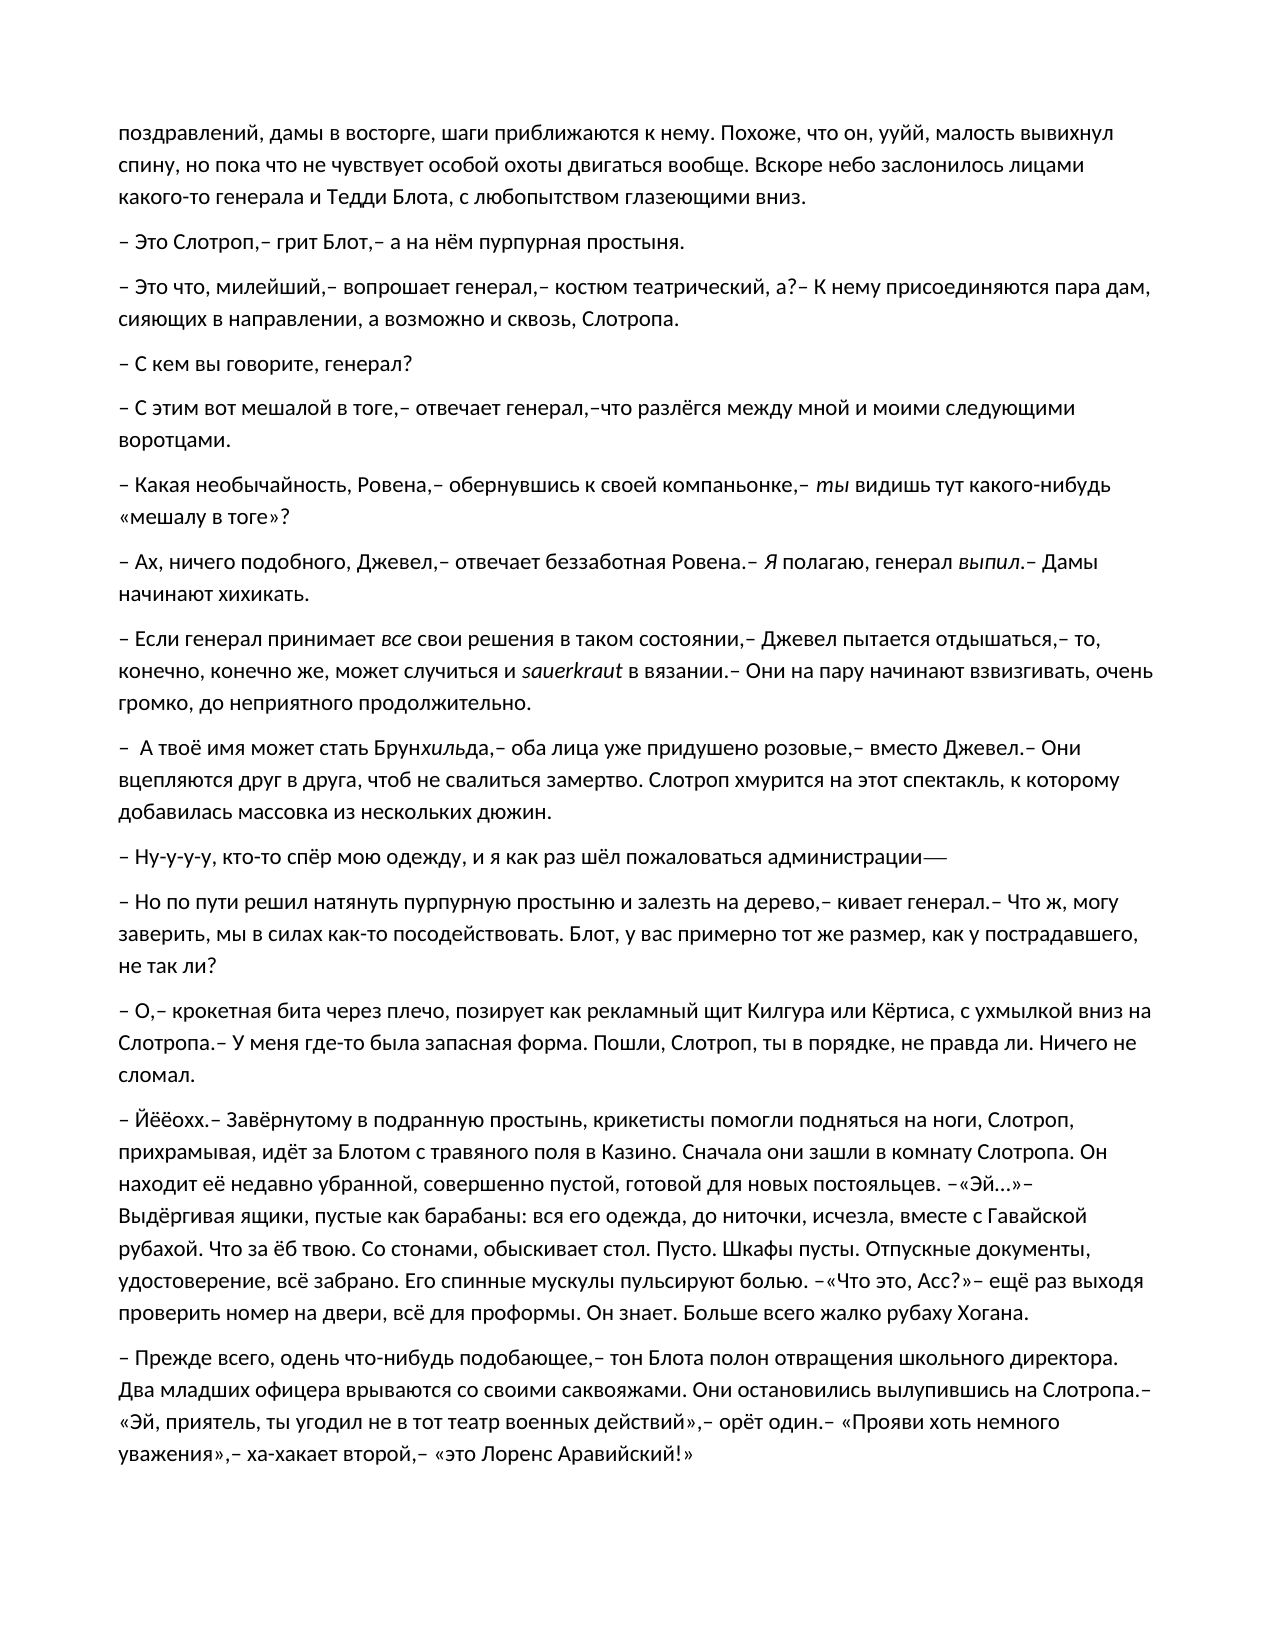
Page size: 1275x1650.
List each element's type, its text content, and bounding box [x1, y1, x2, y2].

text – Йёёохх.– Завёрнутому в подранную простынь, крикетисты помогли подняться на ноги, Слотроп, прихрамывая, идёт за Блотом с травяного поля в Казино. Сначала они зашли в комнату Слотропа. Он находит её недавно убранной, совершенно пустой, готовой для новых постояльцев. –«Эй…»– Выдёргивая ящики, пустые как барабаны: вся его одежда, до ниточки, исчезла, вместе с Гавайской рубахой. Что за ёб твою. Со стонами, обыскивает стол. Пусто. Шкафы пусты. Отпускные документы, удостоверение, всё забрано. Его спинные мускулы пульсируют болью. –«Что это, Асс?»– ещё раз выходя проверить номер на двери, всё для проформы. Он знает. Больше всего жалко рубаху Хогана. [118, 1105, 1157, 1326]
text – Ну-у-у-у, кто-то спёр мою одежду, и я как раз шёл пожаловаться администрации— [118, 842, 1157, 870]
text – Но по пути решил натянуть пурпурную простыню и залезть на дерево,– кивает генерал.– Что ж, могу заверить, мы в силах как-то посодействовать. Блот, у вас примерно тот же размер, как у пострадавшего, не так ли? [118, 887, 1157, 979]
text поздравлений, дамы в восторге, шаги приближаются к нему. Похоже, что он, ууйй, малость вывихнул спину, но пока что не чувствует особой охоты двигаться вообще. Вскоре небо заслонилось лицами какого-то генерала и Тедди Блота, с любопытством глазеющими вниз. [118, 118, 1157, 211]
text – Это что, милейший,– вопрошает генерал,– костюм театрический, а?– К нему присоединяются пара дам, сияющих в направлении, а возможно и сквозь, Слотропа. [118, 272, 1157, 332]
text – Ах, ничего подобного, Джевел,– отвечает беззаботная Ровена.– Я полагаю, генерал выпил.– Дамы начинают хихикать. [118, 547, 1157, 607]
text – С кем вы говорите, генерал? [118, 349, 1157, 377]
text – Прежде всего, одень что-нибудь подобающее,– тон Блота полон отвращения школьного директора. Два младших офицера врываются со своими саквояжами. Они остановились вылупившись на Слотропа.– «Эй, приятель, ты угодил не в тот театр военных действий»,– орёт один.– «Прояви хоть немного уважения»,– ха-хакает второй,– «это Лоренс Аравийский!» [118, 1343, 1157, 1467]
text – Если генерал принимает все свои решения в таком состоянии,– Джевел пытается отдышаться,– то, конечно, конечно же, может случиться и sauerkraut в вязании.– Они на пару начинают взвизгивать, очень громко, до неприятного продолжительно. [118, 624, 1157, 716]
text – С этим вот мешалой в тоге,– отвечает генерал,–что разлёгся между мной и моими следующими воротцами. [118, 393, 1157, 454]
text – А твоё имя может стать Брунхильда,– оба лица уже придушено розовые,– вместо Джевел.– Они вцепляются друг в друга, чтоб не свалиться замертво. Слотроп хмурится на этот спектакль, к которому добавилась массовка из нескольких дюжин. [118, 733, 1157, 826]
text – О,– крокетная бита через плечо, позирует как рекламный щит Килгура или Кёртиса, с ухмылкой вниз на Слотропа.– У меня где-то была запасная форма. Пошли, Слотроп, ты в порядке, не правда ли. Ничего не сломал. [118, 996, 1157, 1088]
text – Какая необычайность, Ровена,– обернувшись к своей компаньонке,– ты видишь тут какого-нибудь «мешалу в тоге»? [118, 470, 1157, 531]
text – Это Слотроп,– грит Блот,– а на нём пурпурная простыня. [118, 227, 1157, 255]
